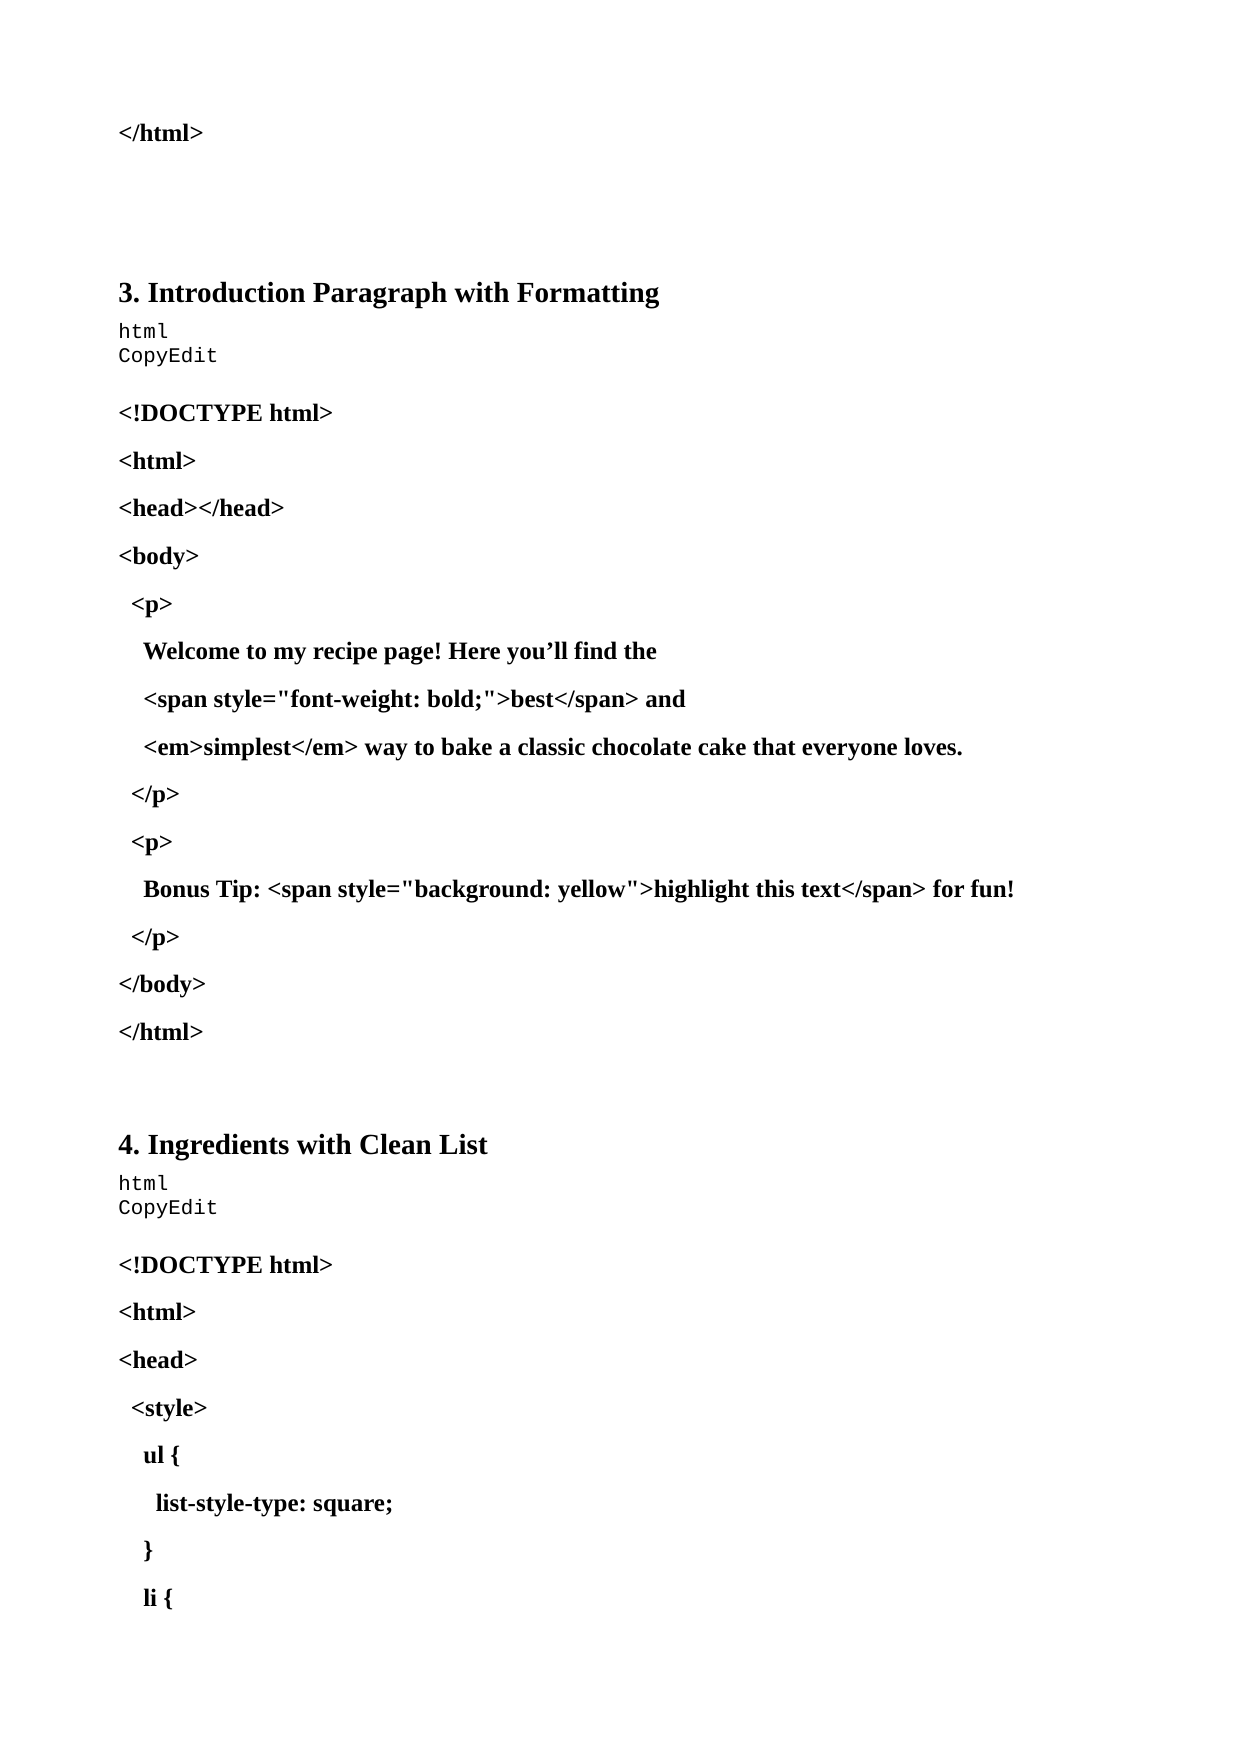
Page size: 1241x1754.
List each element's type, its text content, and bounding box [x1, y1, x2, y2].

text Bonus Tip: <span style="background: yellow">highlight this text</span> for fun! [118, 874, 1122, 903]
text </p> [118, 779, 1122, 808]
text <span style="font-weight: bold;">best</span> and [118, 684, 1122, 713]
text <body> [118, 541, 1122, 570]
text <p> [118, 827, 1122, 856]
text html [118, 322, 1122, 345]
text </p> [118, 922, 1122, 951]
subtitle 4. Ingredients with Clean List [118, 1127, 1122, 1161]
subtitle 3. Introduction Paragraph with Formatting [118, 276, 1122, 309]
text <html> [118, 446, 1122, 475]
text list-style-type: square; [118, 1488, 1122, 1517]
text CopyEdit [118, 1197, 1122, 1220]
text <html> [118, 1297, 1122, 1326]
text <style> [118, 1393, 1122, 1421]
text <em>simplest</em> way to bake a classic chocolate cake that everyone loves. [118, 732, 1122, 760]
text ul { [118, 1440, 1122, 1469]
text </html> [118, 118, 1122, 147]
text } [118, 1535, 1122, 1564]
text html [118, 1173, 1122, 1197]
text <head> [118, 1345, 1122, 1374]
text <!DOCTYPE html> [118, 1250, 1122, 1278]
text Welcome to my recipe page! Here you’ll find the [118, 636, 1122, 665]
text </html> [118, 1017, 1122, 1046]
text <!DOCTYPE html> [118, 398, 1122, 427]
text <head></head> [118, 493, 1122, 522]
text li { [118, 1583, 1122, 1612]
text </body> [118, 969, 1122, 998]
text <p> [118, 589, 1122, 617]
text CopyEdit [118, 345, 1122, 369]
